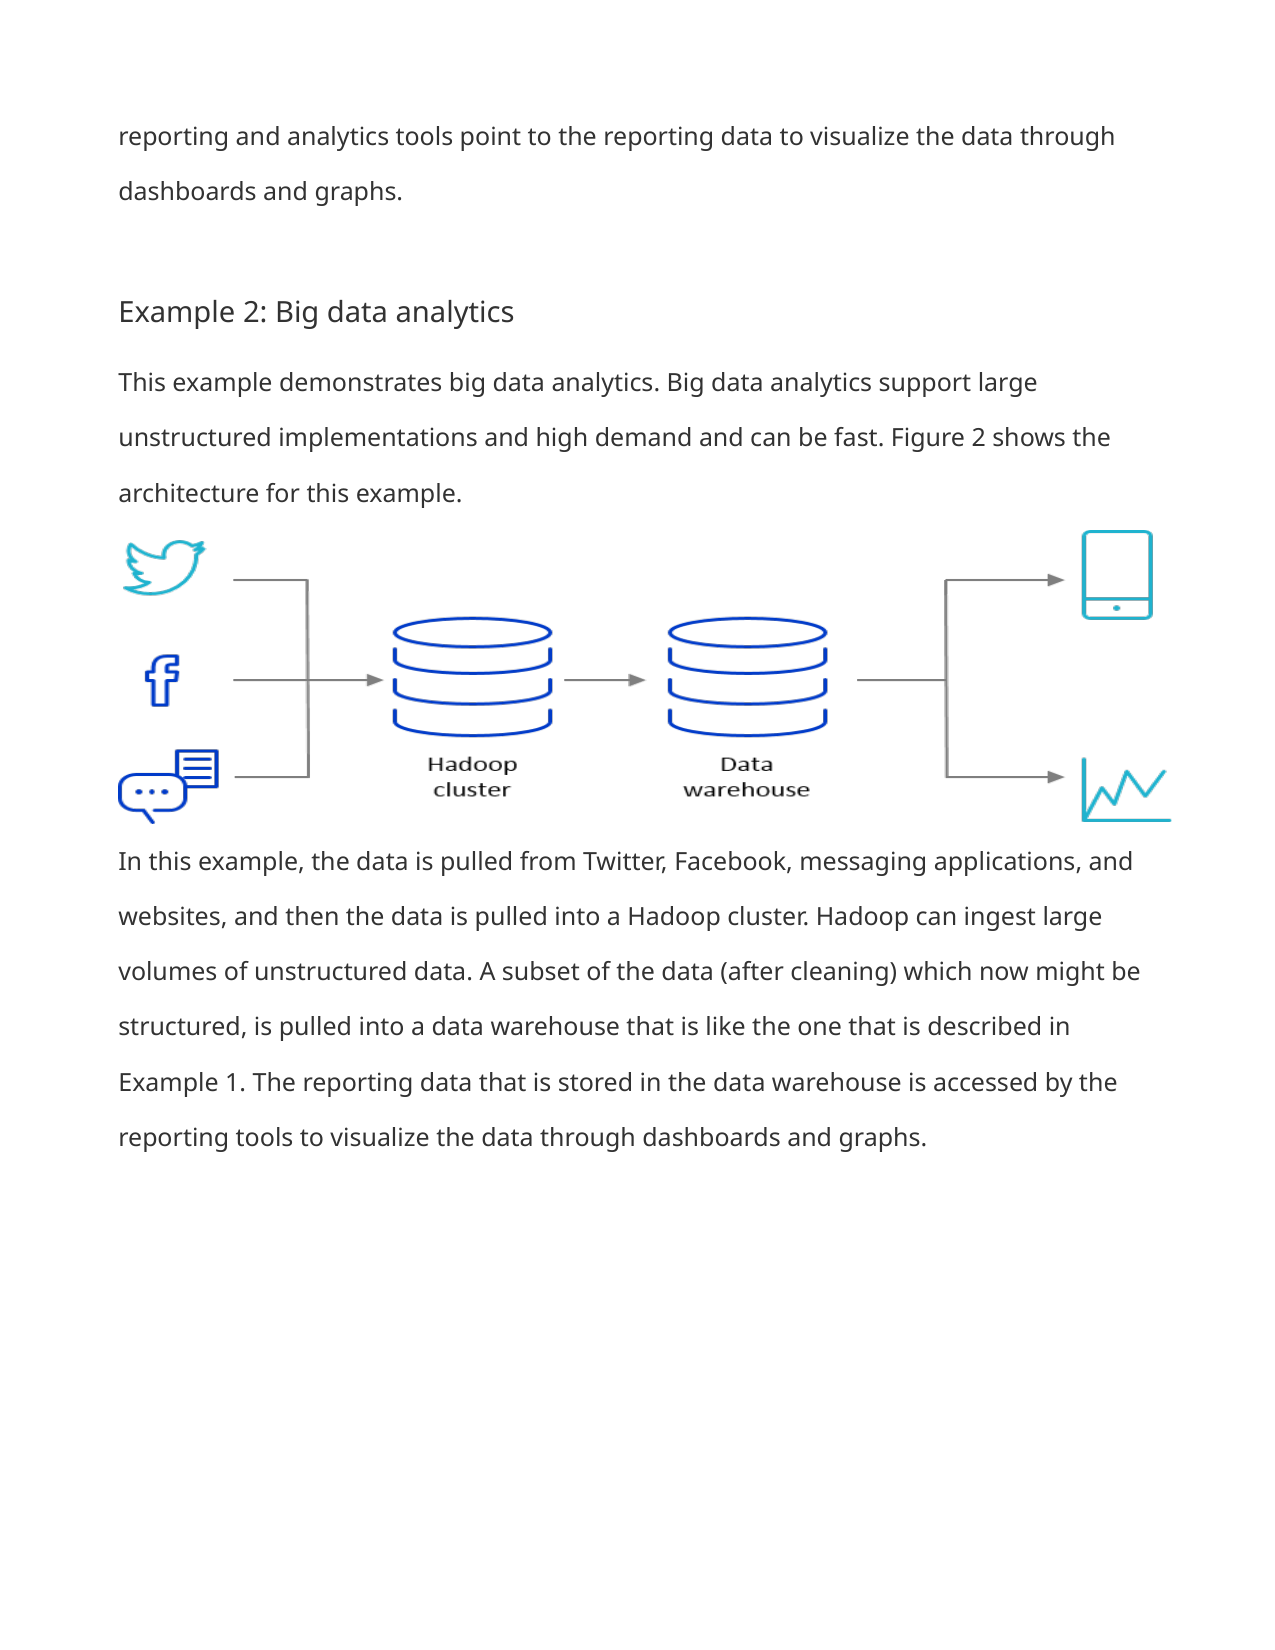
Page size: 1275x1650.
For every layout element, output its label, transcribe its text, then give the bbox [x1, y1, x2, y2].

subtitle Example 2: Big data analytics [118, 291, 1157, 331]
text This example demonstrates big data analytics. Big data analytics support large unstructured implementations and high demand and can be fast. Figure 2 shows the architecture for this example. [118, 365, 1157, 509]
text In this example, the data is pulled from Twitter, Facebook, messaging applications, and websites, and then the data is pulled into a Hadoop cluster. Hadoop can ingest large volumes of unstructured data. A subset of the data (after cleaning) which now might be structured, is pulled into a data warehouse that is like the one that is described in Example 1. The reporting data that is stored in the data warehouse is accessed by the reporting tools to visualize the data through dashboards and graphs. [118, 844, 1157, 1153]
picture [118, 530, 1172, 824]
text reporting and analytics tools point to the reporting data to visualize the data through dashboards and graphs. [118, 118, 1157, 207]
